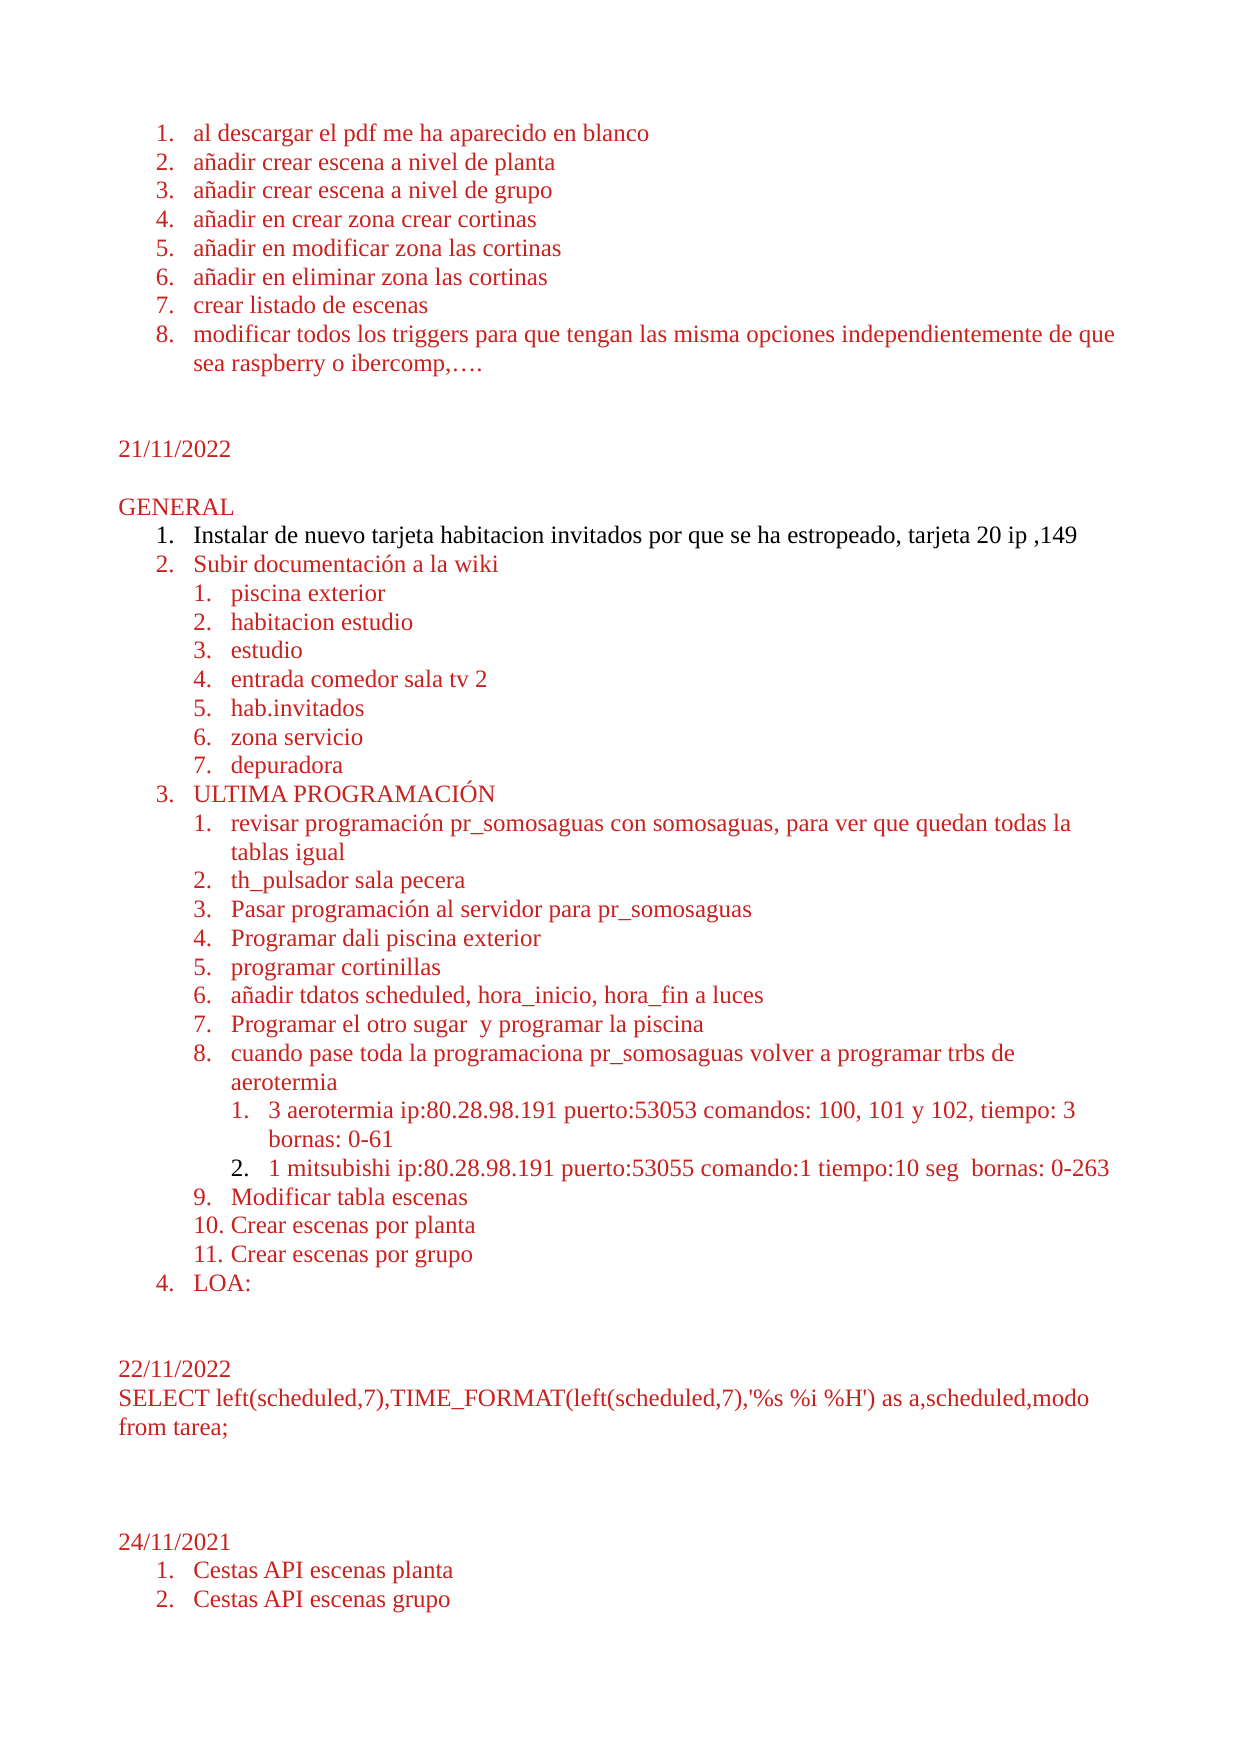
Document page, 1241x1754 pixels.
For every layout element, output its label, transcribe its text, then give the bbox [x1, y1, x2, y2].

text 21/11/2022 [118, 434, 1122, 463]
list depuradora [193, 751, 1122, 779]
list crear listado de escenas [156, 291, 1122, 319]
list habitacion estudio [193, 607, 1122, 636]
list th_pulsador sala pecera [193, 866, 1122, 894]
list cuando pase toda la programaciona pr_somosaguas volver a programar trbs de aerotermia [193, 1038, 1122, 1096]
list Modificar tabla escenas [193, 1182, 1122, 1211]
list Instalar de nuevo tarjeta habitacion invitados por que se ha estropeado, tarjeta 20 ip ,149 [156, 521, 1122, 549]
text SELECT left(scheduled,7),TIME_FORMAT(left(scheduled,7),'%s %i %H') as a,scheduled,modo from tarea; [118, 1383, 1122, 1441]
list añadir crear escena a nivel de planta [156, 147, 1122, 176]
list añadir crear escena a nivel de grupo [156, 176, 1122, 204]
list añadir tdatos scheduled, hora_inicio, hora_fin a luces [193, 981, 1122, 1009]
list estudio [193, 636, 1122, 664]
list Cestas API escenas planta [156, 1556, 1122, 1584]
list Pasar programación al servidor para pr_somosaguas [193, 894, 1122, 923]
list hab.invitados [193, 693, 1122, 722]
list ULTIMA PROGRAMACIÓN [156, 779, 1122, 808]
list programar cortinillas [193, 952, 1122, 981]
list 1 mitsubishi ip:80.28.98.191 puerto:53055 comando:1 tiempo:10 seg bornas: 0-263 [231, 1153, 1122, 1182]
list Crear escenas por grupo [193, 1239, 1122, 1268]
list Programar dali piscina exterior [193, 923, 1122, 952]
list Crear escenas por planta [193, 1211, 1122, 1239]
list añadir en modificar zona las cortinas [156, 233, 1122, 262]
list modificar todos los triggers para que tengan las misma opciones independientemente de que sea raspberry o ibercomp,…. [156, 319, 1122, 377]
text 24/11/2021 [118, 1527, 1122, 1556]
list Cestas API escenas grupo [156, 1584, 1122, 1613]
list añadir en crear zona crear cortinas [156, 204, 1122, 233]
list Subir documentación a la wiki [156, 549, 1122, 578]
list piscina exterior [193, 578, 1122, 607]
list 3 aerotermia ip:80.28.98.191 puerto:53053 comandos: 100, 101 y 102, tiempo: 3 bornas: 0-61 [231, 1096, 1122, 1153]
list revisar programación pr_somosaguas con somosaguas, para ver que quedan todas la tablas igual [193, 808, 1122, 866]
text 22/11/2022 [118, 1354, 1122, 1383]
list entrada comedor sala tv 2 [193, 664, 1122, 693]
list añadir en eliminar zona las cortinas [156, 262, 1122, 291]
list Programar el otro sugar y programar la piscina [193, 1009, 1122, 1038]
list LOA: [156, 1268, 1122, 1297]
text GENERAL [118, 492, 1122, 521]
list zona servicio [193, 722, 1122, 751]
list al descargar el pdf me ha aparecido en blanco [156, 118, 1122, 147]
